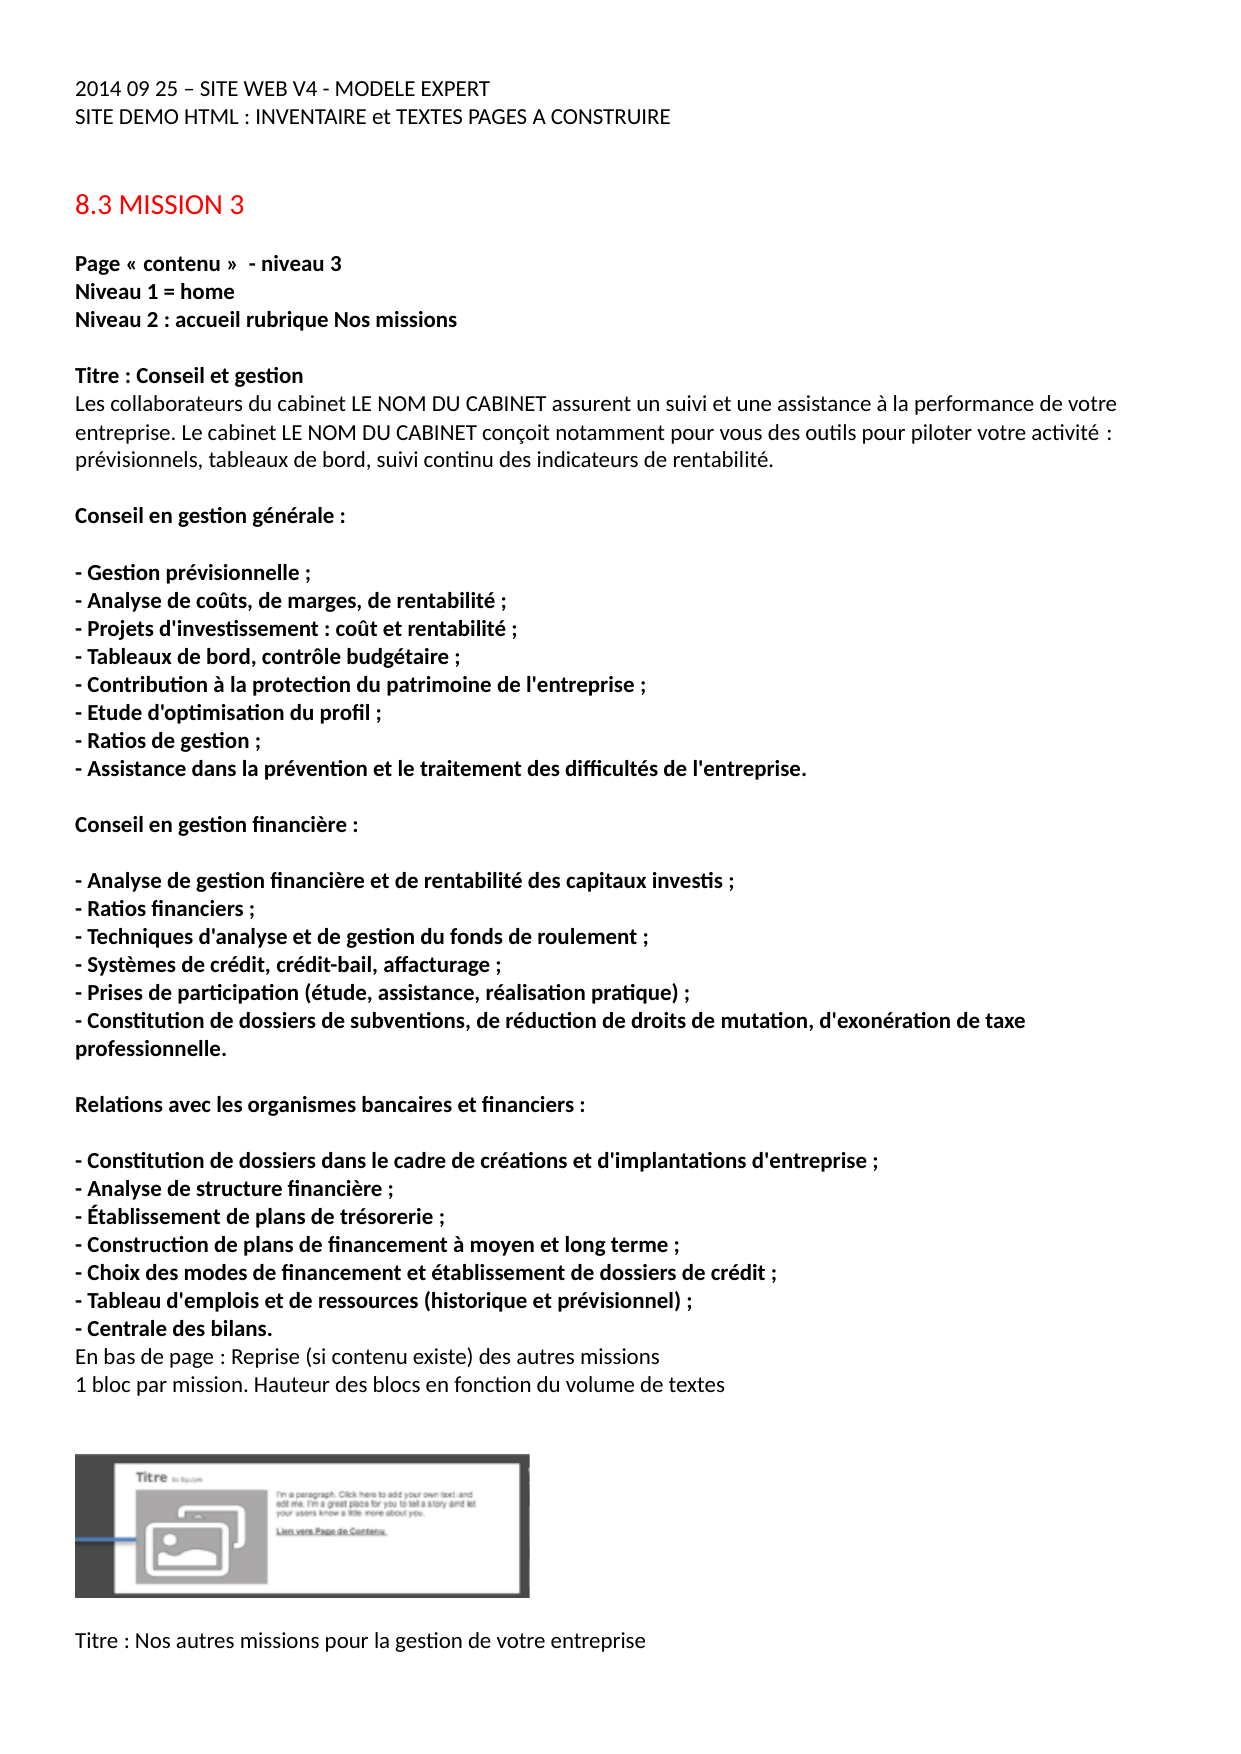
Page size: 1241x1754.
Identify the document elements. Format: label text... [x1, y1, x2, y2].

text - Construction de plans de financement à moyen et long terme ; [75, 1230, 1165, 1258]
text Relations avec les organismes bancaires et financiers : [75, 1090, 1165, 1118]
text - Centrale des bilans. [75, 1314, 1165, 1342]
text - Prises de participation (étude, assistance, réalisation pratique) ; [75, 978, 1165, 1006]
text Titre : Nos autres missions pour la gestion de votre entreprise [75, 1626, 1165, 1654]
text Niveau 2 : accueil rubrique Nos missions [75, 306, 1165, 333]
text - Choix des modes de financement et établissement de dossiers de crédit ; [75, 1258, 1165, 1286]
text - Analyse de coûts, de marges, de rentabilité ; [75, 586, 1165, 614]
text - Ratios de gestion ; [75, 726, 1165, 754]
text - Tableaux de bord, contrôle budgétaire ; [75, 642, 1165, 670]
text - Ratios financiers ; [75, 894, 1165, 922]
text - Analyse de gestion financière et de rentabilité des capitaux investis ; [75, 866, 1165, 894]
text - Gestion prévisionnelle ; [75, 558, 1165, 586]
text 8.3 MISSION 3 [75, 186, 1165, 221]
text - Constitution de dossiers dans le cadre de créations et d'implantations d'entreprise ; [75, 1146, 1165, 1174]
text - Établissement de plans de trésorerie ; [75, 1202, 1165, 1230]
text - Techniques d'analyse et de gestion du fonds de roulement ; [75, 922, 1165, 950]
text - Contribution à la protection du patrimoine de l'entreprise ; [75, 670, 1165, 698]
text - Systèmes de crédit, crédit-bail, affacturage ; [75, 950, 1165, 978]
text - Constitution de dossiers de subventions, de réduction de droits de mutation, d'exonération de taxe professionnelle. [75, 1006, 1165, 1062]
text Page « contenu » - niveau 3 [75, 249, 1165, 277]
text - Etude d'optimisation du profil ; [75, 698, 1165, 726]
text Conseil en gestion financière : [75, 810, 1165, 838]
text Niveau 1 = home [75, 277, 1165, 306]
text - Assistance dans la prévention et le traitement des difficultés de l'entreprise. [75, 754, 1165, 782]
text 1 bloc par mission. Hauteur des blocs en fonction du volume de textes [75, 1370, 1165, 1398]
text Conseil en gestion générale : [75, 502, 1165, 530]
text Titre : Conseil et gestion [75, 362, 1165, 389]
text En bas de page : Reprise (si contenu existe) des autres missions [75, 1342, 1165, 1370]
text Les collaborateurs du cabinet LE NOM DU CABINET assurent un suivi et une assistance à la performance de votre entreprise. Le cabinet LE NOM DU CABINET conçoit notamment pour vous des outils pour piloter votre activité : prévisionnels, tableaux de bord, suivi continu des indicateurs de rentabilité. [75, 389, 1165, 474]
text - Projets d'investissement : coût et rentabilité ; [75, 614, 1165, 642]
text - Tableau d'emplois et de ressources (historique et prévisionnel) ; [75, 1286, 1165, 1314]
text - Analyse de structure financière ; [75, 1174, 1165, 1202]
